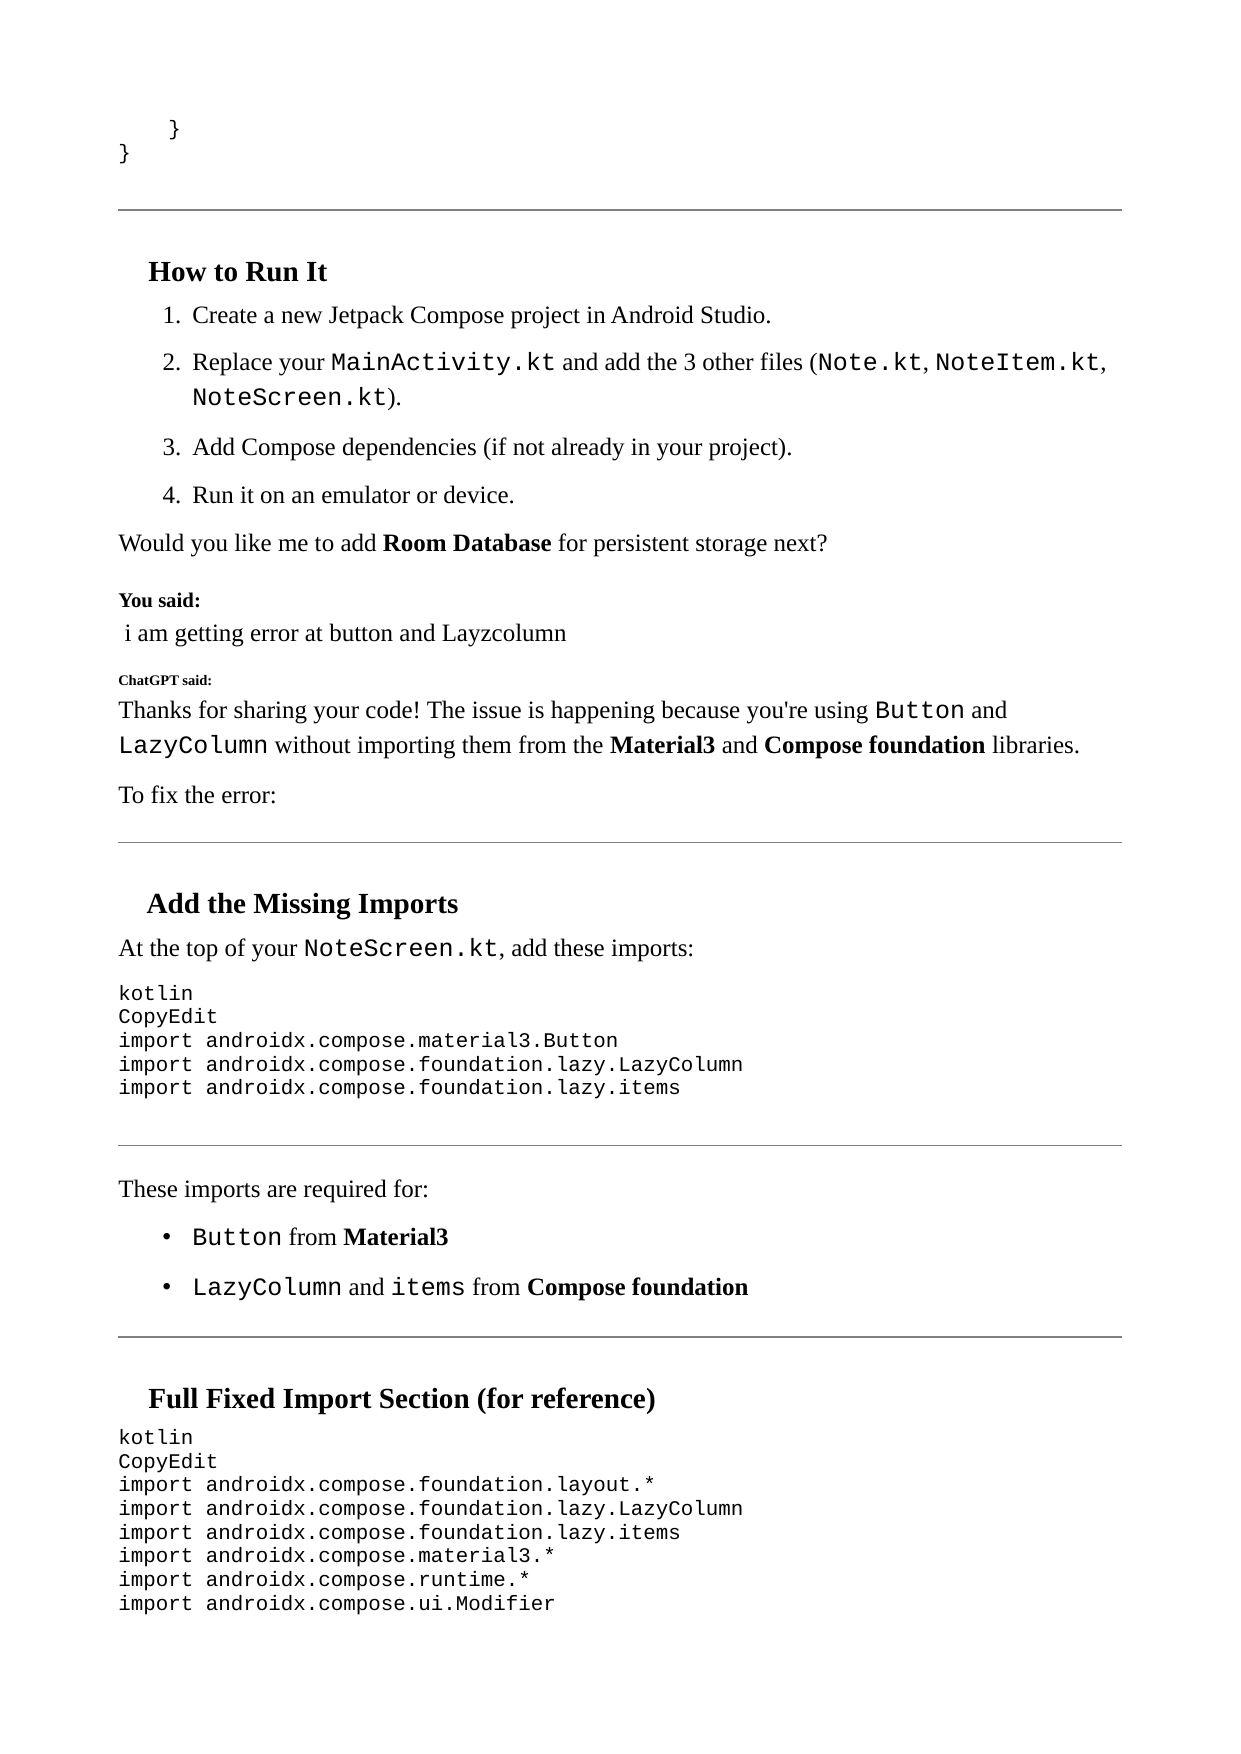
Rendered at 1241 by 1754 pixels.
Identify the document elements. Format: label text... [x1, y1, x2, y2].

text import androidx.compose.material3.* [118, 1545, 1122, 1569]
text These imports are required for: [118, 1174, 1122, 1203]
text Thanks for sharing your code! The issue is happening because you're using Button and LazyColumn without importing them from the Material3 and Compose foundation libraries. [118, 695, 1122, 761]
text kotlin [118, 983, 1122, 1006]
text At the top of your NoteScreen.kt, add these imports: [118, 933, 1122, 963]
subtitle ✅ How to Run It [118, 254, 1122, 287]
text } [118, 142, 1122, 165]
subtitle ✅ Add the Missing Imports [118, 887, 1122, 920]
subtitle You said: [118, 588, 1122, 612]
list Run it on an emulator or device. [162, 480, 1122, 509]
text import androidx.compose.foundation.lazy.items [118, 1077, 1122, 1101]
list Create a new Jetpack Compose project in Android Studio. [162, 300, 1122, 328]
list Replace your MainActivity.kt and add the 3 other files (Note.kt, NoteItem.kt, NoteScreen.kt). [162, 347, 1122, 413]
text import androidx.compose.runtime.* [118, 1569, 1122, 1593]
text import androidx.compose.foundation.lazy.LazyColumn [118, 1498, 1122, 1522]
subtitle ChatGPT said: [118, 672, 1122, 689]
text import androidx.compose.foundation.lazy.items [118, 1522, 1122, 1545]
subtitle 📌 Full Fixed Import Section (for reference) [118, 1381, 1122, 1414]
list LazyColumn and items from Compose foundation [162, 1272, 1122, 1303]
list Add Compose dependencies (if not already in your project). [162, 432, 1122, 461]
text import androidx.compose.foundation.layout.* [118, 1474, 1122, 1498]
text i am getting error at button and Layzcolumn [118, 618, 1122, 647]
text } [118, 118, 1122, 142]
text import androidx.compose.foundation.lazy.LazyColumn [118, 1053, 1122, 1077]
text Would you like me to add Room Database for persistent storage next? [118, 528, 1122, 556]
text kotlin [118, 1427, 1122, 1451]
text CopyEdit [118, 1006, 1122, 1030]
text import androidx.compose.ui.Modifier [118, 1593, 1122, 1616]
text To fix the error: [118, 780, 1122, 809]
list Button from Material3 [162, 1222, 1122, 1253]
text import androidx.compose.material3.Button [118, 1030, 1122, 1053]
text CopyEdit [118, 1451, 1122, 1474]
